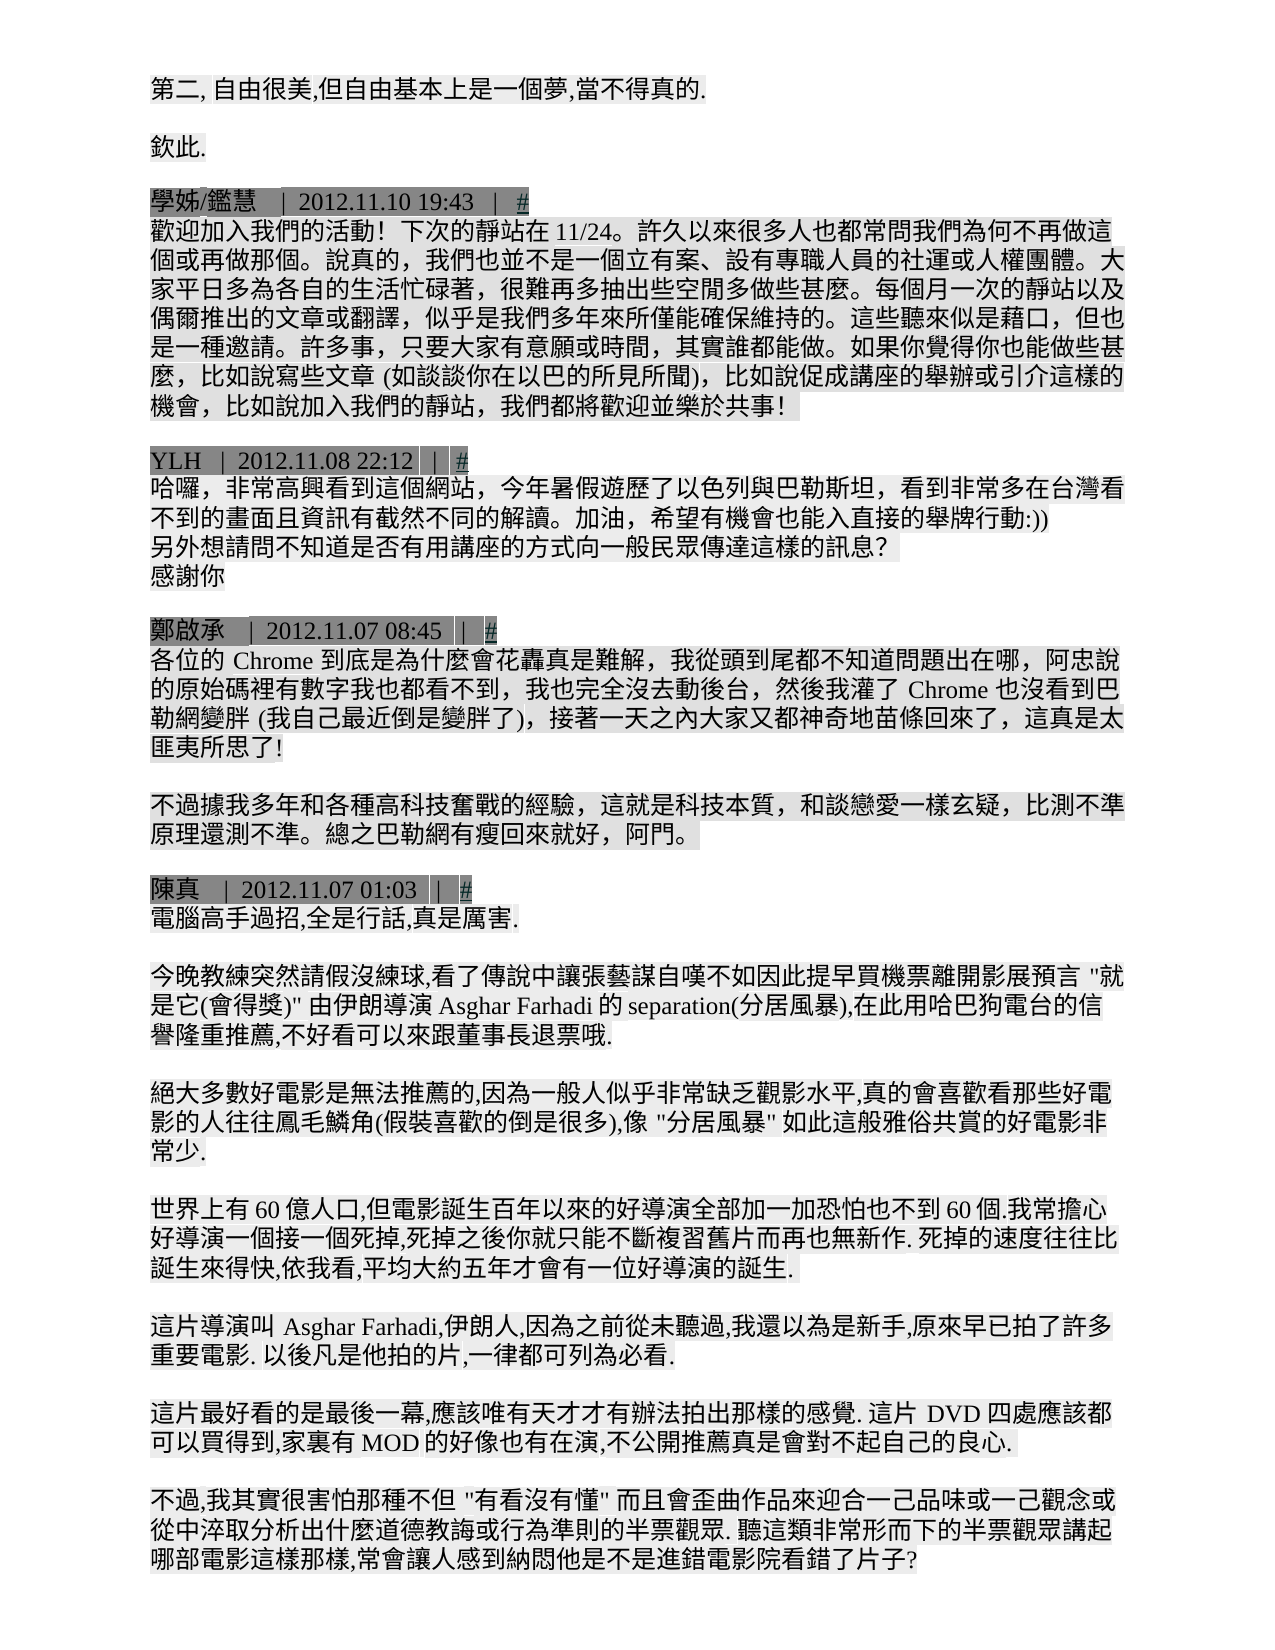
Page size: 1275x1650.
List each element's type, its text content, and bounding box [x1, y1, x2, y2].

text 歡迎加入我們的活動！下次的靜站在11/24。許久以來很多人也都常問我們為何不再做這個或再做那個。說真的，我們也並不是一個立有案、設有專職人員的社運或人權團體。大家平日多為各自的生活忙碌著，很難再多抽出些空閒多做些甚麼。每個月一次的靜站以及偶爾推出的文章或翻譯，似乎是我們多年來所僅能確保維持的。這些聽來似是藉口，但也是一種邀請。許多事，只要大家有意願或時間，其實誰都能做。如果你覺得你也能做些甚麼，比如說寫些文章 (如談談你在以巴的所見所聞)，比如說促成講座的舉辦或引介這樣的機會，比如說加入我們的靜站，我們都將歡迎並樂於共事！ [150, 217, 1125, 421]
text 學姊/鑑慧 | 2012.11.10 19:43 | # [150, 187, 1125, 217]
text 陳真 | 2012.11.07 01:03 | # [150, 875, 1125, 904]
text 電腦高手過招,全是行話,真是厲害. 今晚教練突然請假沒練球,看了傳說中讓張藝謀自嘆不如因此提早買機票離開影展預言 "就是它(會得獎)" 由伊朗導演Asghar Farhadi的separation(分居風暴),在此用哈巴狗電台的信譽隆重推薦,不好看可以來跟董事長退票哦. 絕大多數好電影是無法推薦的,因為一般人似乎非常缺乏觀影水平,真的會喜歡看那些好電影的人往往鳳毛鱗角(假裝喜歡的倒是很多),像 "分居風暴" 如此這般雅俗共賞的好電影非常少. 世界上有60億人口,但電影誕生百年以來的好導演全部加一加恐怕也不到60個.我常擔心好導演一個接一個死掉,死掉之後你就只能不斷複習舊片而再也無新作. 死掉的速度往往比誕生來得快,依我看,平均大約五年才會有一位好導演的誕生. 這片導演叫 Asghar Farhadi,伊朗人,因為之前從未聽過,我還以為是新手,原來早已拍了許多重要電影. 以後凡是他拍的片,一律都可列為必看. 這片最好看的是最後一幕,應該唯有天才才有辦法拍出那樣的感覺. 這片 DVD 四處應該都可以買得到,家裏有MOD的好像也有在演,不公開推薦真是會對不起自己的良心. 不過,我其實很害怕那種不但 "有看沒有懂" 而且會歪曲作品來迎合一己品味或一己觀念或從中淬取分析出什麼道德教誨或行為準則的半票觀眾. 聽這類非常形而下的半票觀眾講起哪部電影這樣那樣,常會讓人感到納悶他是不是進錯電影院看錯了片子? [150, 904, 1125, 1574]
text YLH | 2012.11.08 22:12 | # [150, 446, 1125, 475]
text 第二, 自由很美,但自由基本上是一個夢,當不得真的. 欽此. [150, 75, 1125, 162]
text 各位的 Chrome 到底是為什麼會花轟真是難解，我從頭到尾都不知道問題出在哪，阿忠說的原始碼裡有數字我也都看不到，我也完全沒去動後台，然後我灌了 Chrome 也沒看到巴勒網變胖 (我自己最近倒是變胖了)，接著一天之內大家又都神奇地苗條回來了，這真是太匪夷所思了! 不過據我多年和各種高科技奮戰的經驗，這就是科技本質，和談戀愛一樣玄疑，比測不準原理還測不準。總之巴勒網有瘦回來就好，阿門。 [150, 646, 1125, 850]
text 鄭啟承 | 2012.11.07 08:45 | # [150, 616, 1125, 646]
text 哈囉，非常高興看到這個網站，今年暑假遊歷了以色列與巴勒斯坦，看到非常多在台灣看不到的畫面且資訊有截然不同的解讀。加油，希望有機會也能入直接的舉牌行動:)) 另外想請問不知道是否有用講座的方式向一般民眾傳達這樣的訊息？ 感謝你 [150, 475, 1125, 591]
